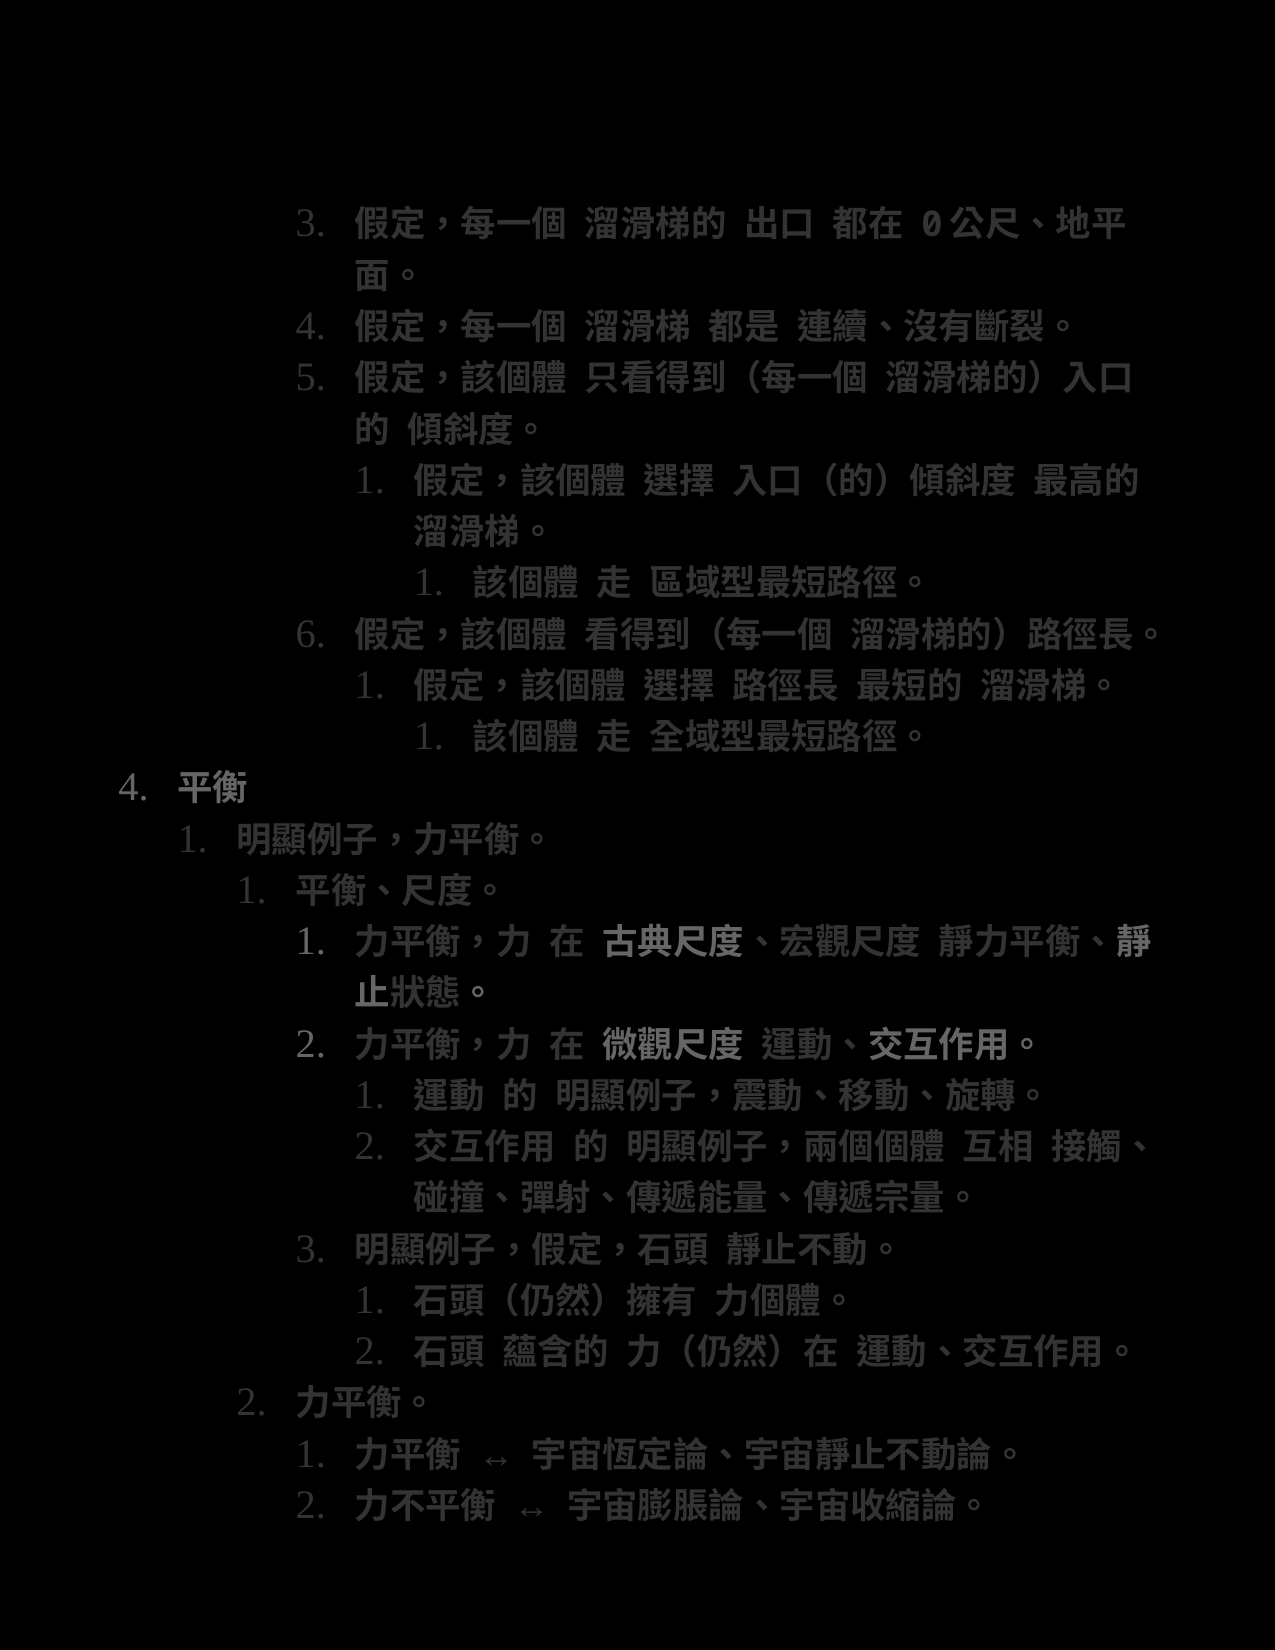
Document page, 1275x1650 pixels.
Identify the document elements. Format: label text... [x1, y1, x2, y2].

list 該個體 走 全域型最短路徑。 [413, 708, 1157, 760]
list 石頭（仍然）擁有 力個體。 [354, 1272, 1157, 1323]
list 假定，該個體 選擇 路徑長 最短的 溜滑梯。 [354, 657, 1157, 708]
list 明顯例子，假定，石頭 靜止不動。 [295, 1221, 1157, 1272]
list 力平衡，力 在 古典尺度、宏觀尺度 靜力平衡、靜止狀態。 [295, 913, 1157, 1016]
list 該個體 走 區域型最短路徑。 [413, 555, 1157, 606]
list 平衡、尺度。 [236, 862, 1157, 913]
list 平衡 [118, 760, 1157, 811]
list 石頭 蘊含的 力（仍然）在 運動、交互作用。 [354, 1323, 1157, 1375]
list 假定，該個體 只看得到（每一個 溜滑梯的）入口的 傾斜度。 [295, 350, 1157, 452]
list 假定，每一個 溜滑梯 都是 連續、沒有斷裂。 [295, 298, 1157, 350]
list 力平衡。 [236, 1375, 1157, 1426]
list 假定，該個體 看得到（每一個 溜滑梯的）路徑長。 [295, 606, 1157, 657]
list 運動 的 明顯例子，震動、移動、旋轉。 [354, 1067, 1157, 1118]
list 力平衡 ↔ 宇宙恆定論、宇宙靜止不動論。 [295, 1426, 1157, 1477]
list 明顯例子，力平衡。 [177, 811, 1157, 862]
list 力平衡，力 在 微觀尺度 運動、交互作用。 [295, 1016, 1157, 1067]
list 力不平衡 ↔ 宇宙膨脹論、宇宙收縮論。 [295, 1477, 1157, 1528]
list 交互作用 的 明顯例子，兩個個體 互相 接觸、碰撞、彈射、傳遞能量、傳遞宗量。 [354, 1118, 1157, 1221]
list 假定，每一個 溜滑梯的 出口 都在 0公尺、地平面。 [295, 196, 1157, 298]
list 假定，該個體 選擇 入口（的）傾斜度 最高的 溜滑梯。 [354, 452, 1157, 555]
